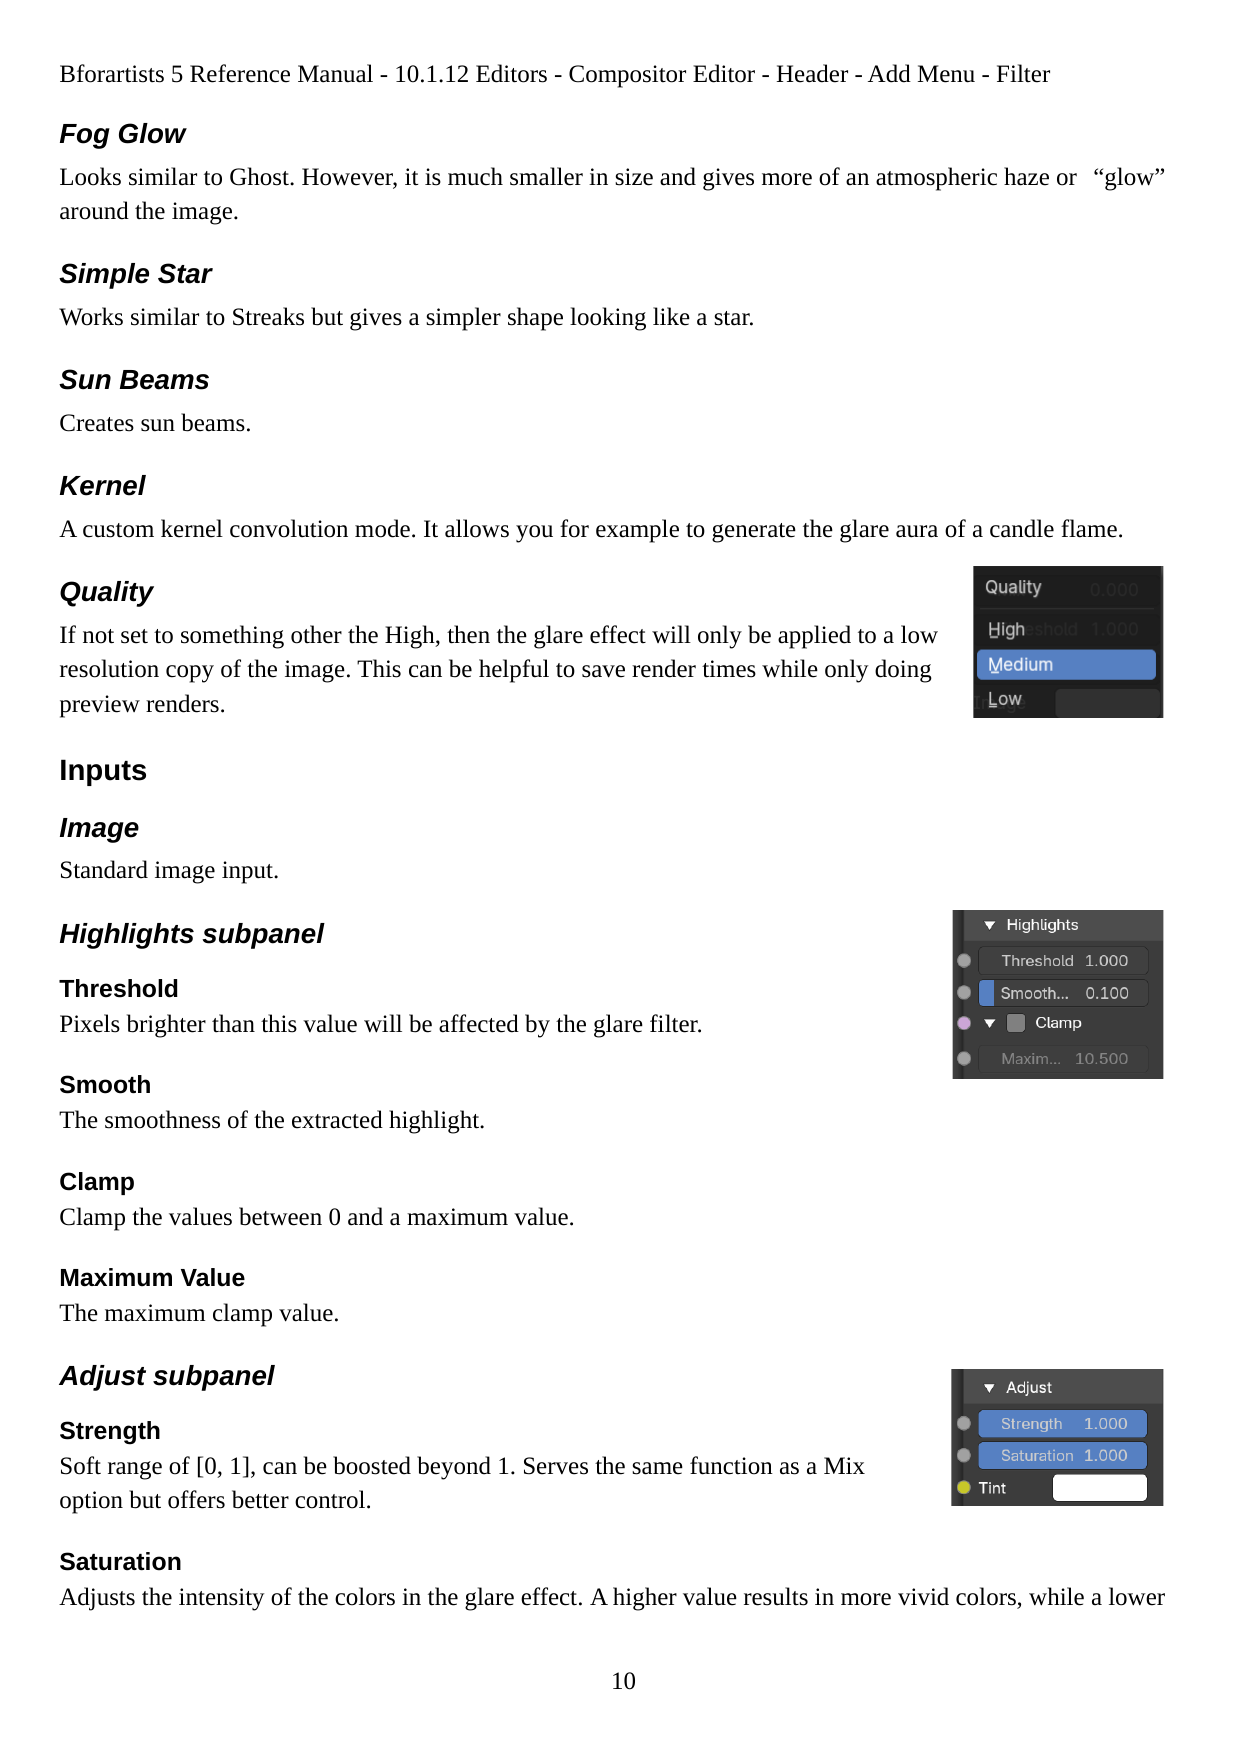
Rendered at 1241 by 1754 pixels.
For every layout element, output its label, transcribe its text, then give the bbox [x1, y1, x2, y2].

text If not set to something other the High, then the glare effect will only be applied to a low resolution copy of the image. This can be helpful to save render times while only doing preview renders. [59, 620, 973, 718]
subtitle Clamp [59, 1167, 1181, 1195]
text Creates sun beams. [59, 408, 1181, 437]
text Looks similar to Ghost. However, it is much smaller in size and gives more of an atmospheric haze or “glow” around the image. [59, 162, 1181, 225]
subtitle Adjust subpanel [59, 1359, 1181, 1391]
subtitle Saturation [59, 1547, 1181, 1576]
text Clamp the values between 0 and a maximum value. [59, 1202, 1181, 1230]
subtitle [1164, 974, 1181, 1003]
text Standard image input. [59, 856, 1181, 884]
picture [973, 566, 1164, 718]
text Pixels brighter than this value will be affected by the glare filter. [59, 1009, 952, 1038]
subtitle Strength [59, 1416, 951, 1445]
subtitle Highlights subpanel [59, 917, 952, 949]
text Works similar to Streaks but gives a simpler shape looking like a star. [59, 302, 1181, 331]
subtitle Fog Glow [59, 117, 1181, 149]
text Adjusts the intensity of the colors in the glare effect. A higher value results in more vivid colors, while a lower [59, 1582, 1181, 1611]
subtitle [1164, 576, 1181, 607]
subtitle Threshold [59, 974, 952, 1003]
subtitle Sun Beams [59, 364, 1181, 396]
subtitle [1164, 917, 1181, 949]
picture [951, 1369, 1164, 1506]
subtitle Kernel [59, 469, 1181, 501]
text The smoothness of the extracted highlight. [59, 1105, 1181, 1134]
text The maximum clamp value. [59, 1298, 1181, 1327]
text Soft range of [0, 1], can be boosted beyond 1. Serves the same function as a Mix option but offers better control. [59, 1451, 1181, 1514]
picture [952, 910, 1164, 1079]
subtitle [1164, 1416, 1181, 1445]
subtitle Maximum Value [59, 1263, 1181, 1292]
subtitle Simple Star [59, 258, 1181, 289]
subtitle Smooth [59, 1070, 1181, 1099]
subtitle Inputs [59, 752, 1181, 786]
text A custom kernel convolution mode. It allows you for example to generate the glare aura of a candle flame. [59, 514, 1181, 543]
subtitle Image [59, 811, 1181, 843]
subtitle Quality [59, 576, 973, 607]
